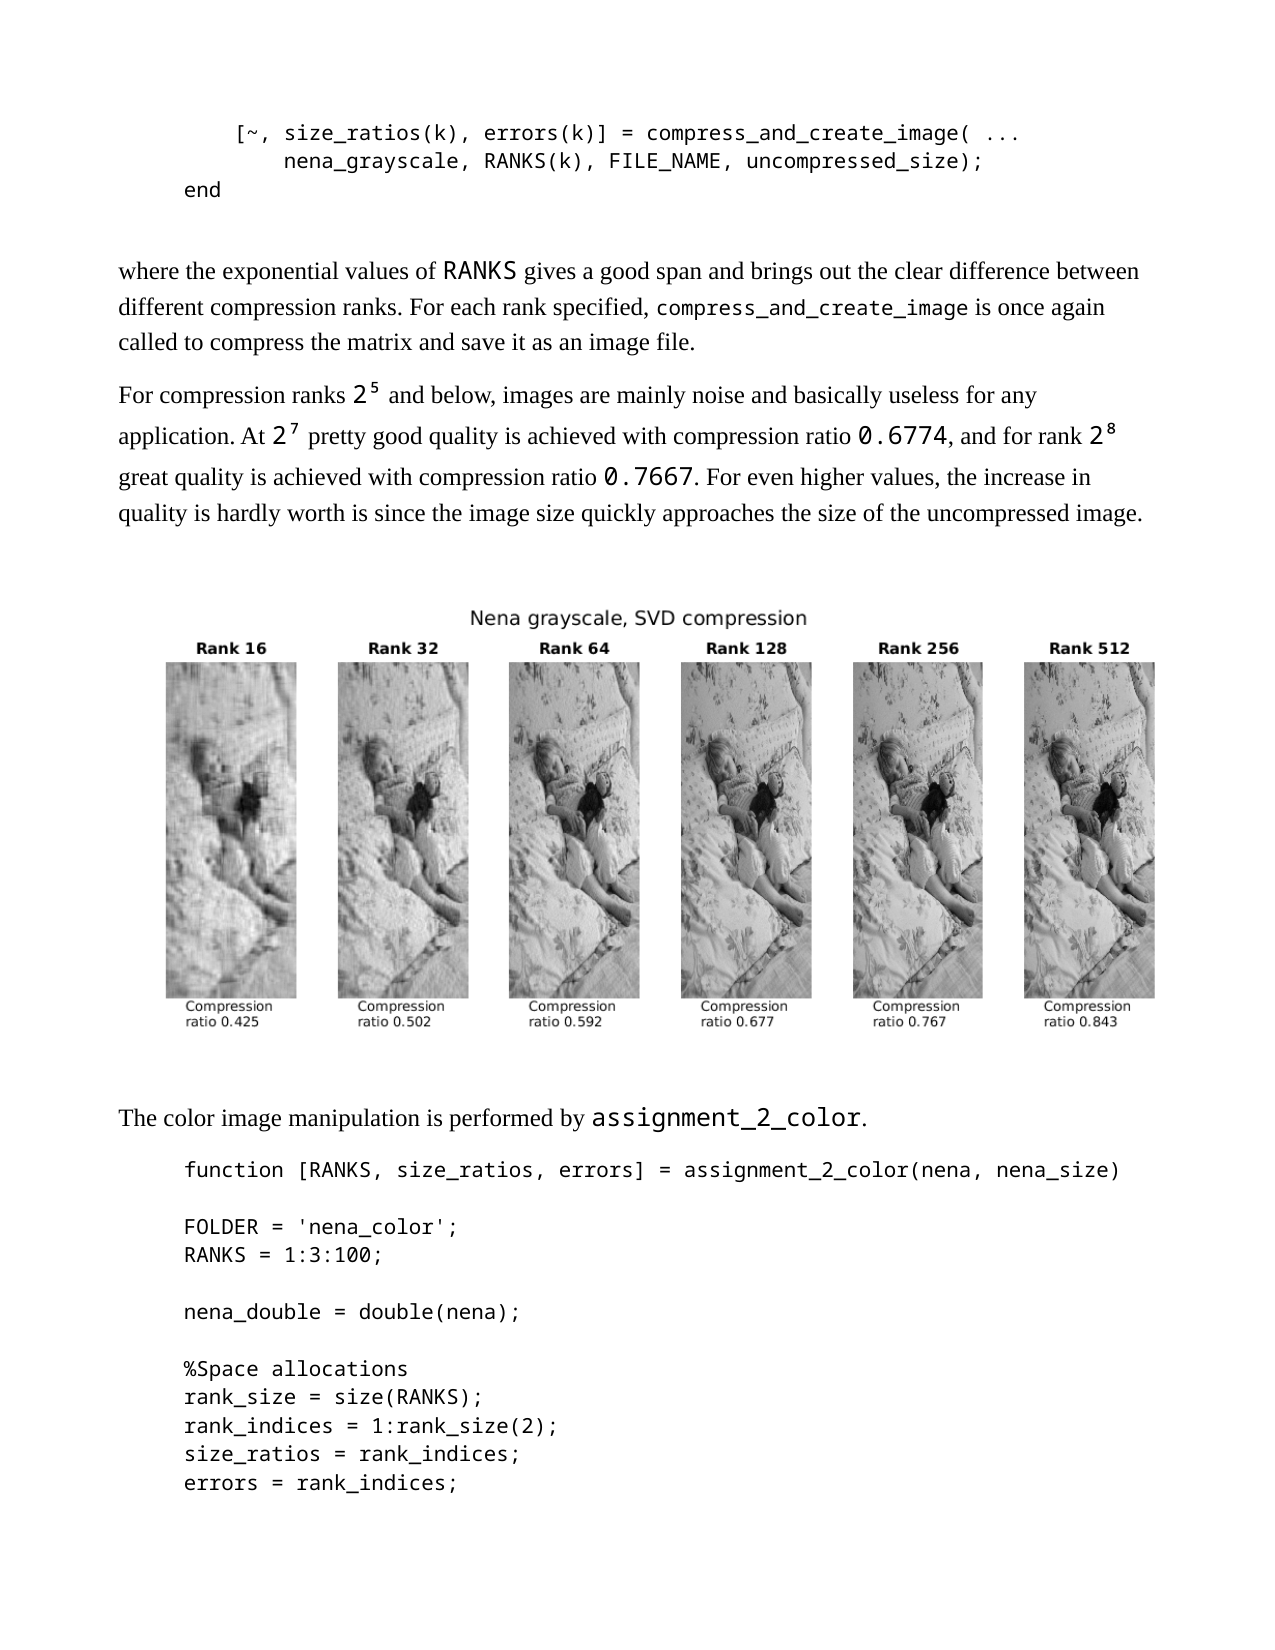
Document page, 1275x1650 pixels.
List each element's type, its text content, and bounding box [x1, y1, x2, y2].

text The color image manipulation is performed by assignment_2_color. [118, 1099, 1157, 1133]
text end [184, 175, 1157, 203]
text rank_indices = 1:rank_size(2); [184, 1411, 1157, 1439]
text nena_grayscale, RANKS(k), FILE_NAME, uncompressed_size); [184, 147, 1157, 175]
text rank_size = size(RANKS); [184, 1382, 1157, 1411]
text FOLDER = 'nena_color'; [184, 1212, 1157, 1240]
text errors = rank_indices; [184, 1468, 1157, 1496]
text nena_double = double(nena); [184, 1297, 1157, 1326]
text function [RANKS, size_ratios, errors] = assignment_2_color(nena, nena_size) [184, 1155, 1157, 1183]
picture [0, 596, 1275, 1045]
text size_ratios = rank_indices; [184, 1439, 1157, 1468]
text For compression ranks 2⁵ and below, images are mainly noise and basically useless for any application. At 2⁷ pretty good quality is achieved with compression ratio 0.6774, and for rank 2⁸ great quality is achieved with compression ratio 0.7667. For even higher values, the increase in quality is hardly worth is since the image size quickly approaches the size of the uncompressed image. [118, 377, 1157, 527]
text where the exponential values of RANKS gives a good span and brings out the clear difference between different compression ranks. For each rank specified, compress_and_create_image is once again called to compress the matrix and save it as an image file. [118, 252, 1157, 356]
text %Space allocations [184, 1354, 1157, 1382]
text RANKS = 1:3:100; [184, 1240, 1157, 1269]
text [~, size_ratios(k), errors(k)] = compress_and_create_image( ... [184, 118, 1157, 147]
